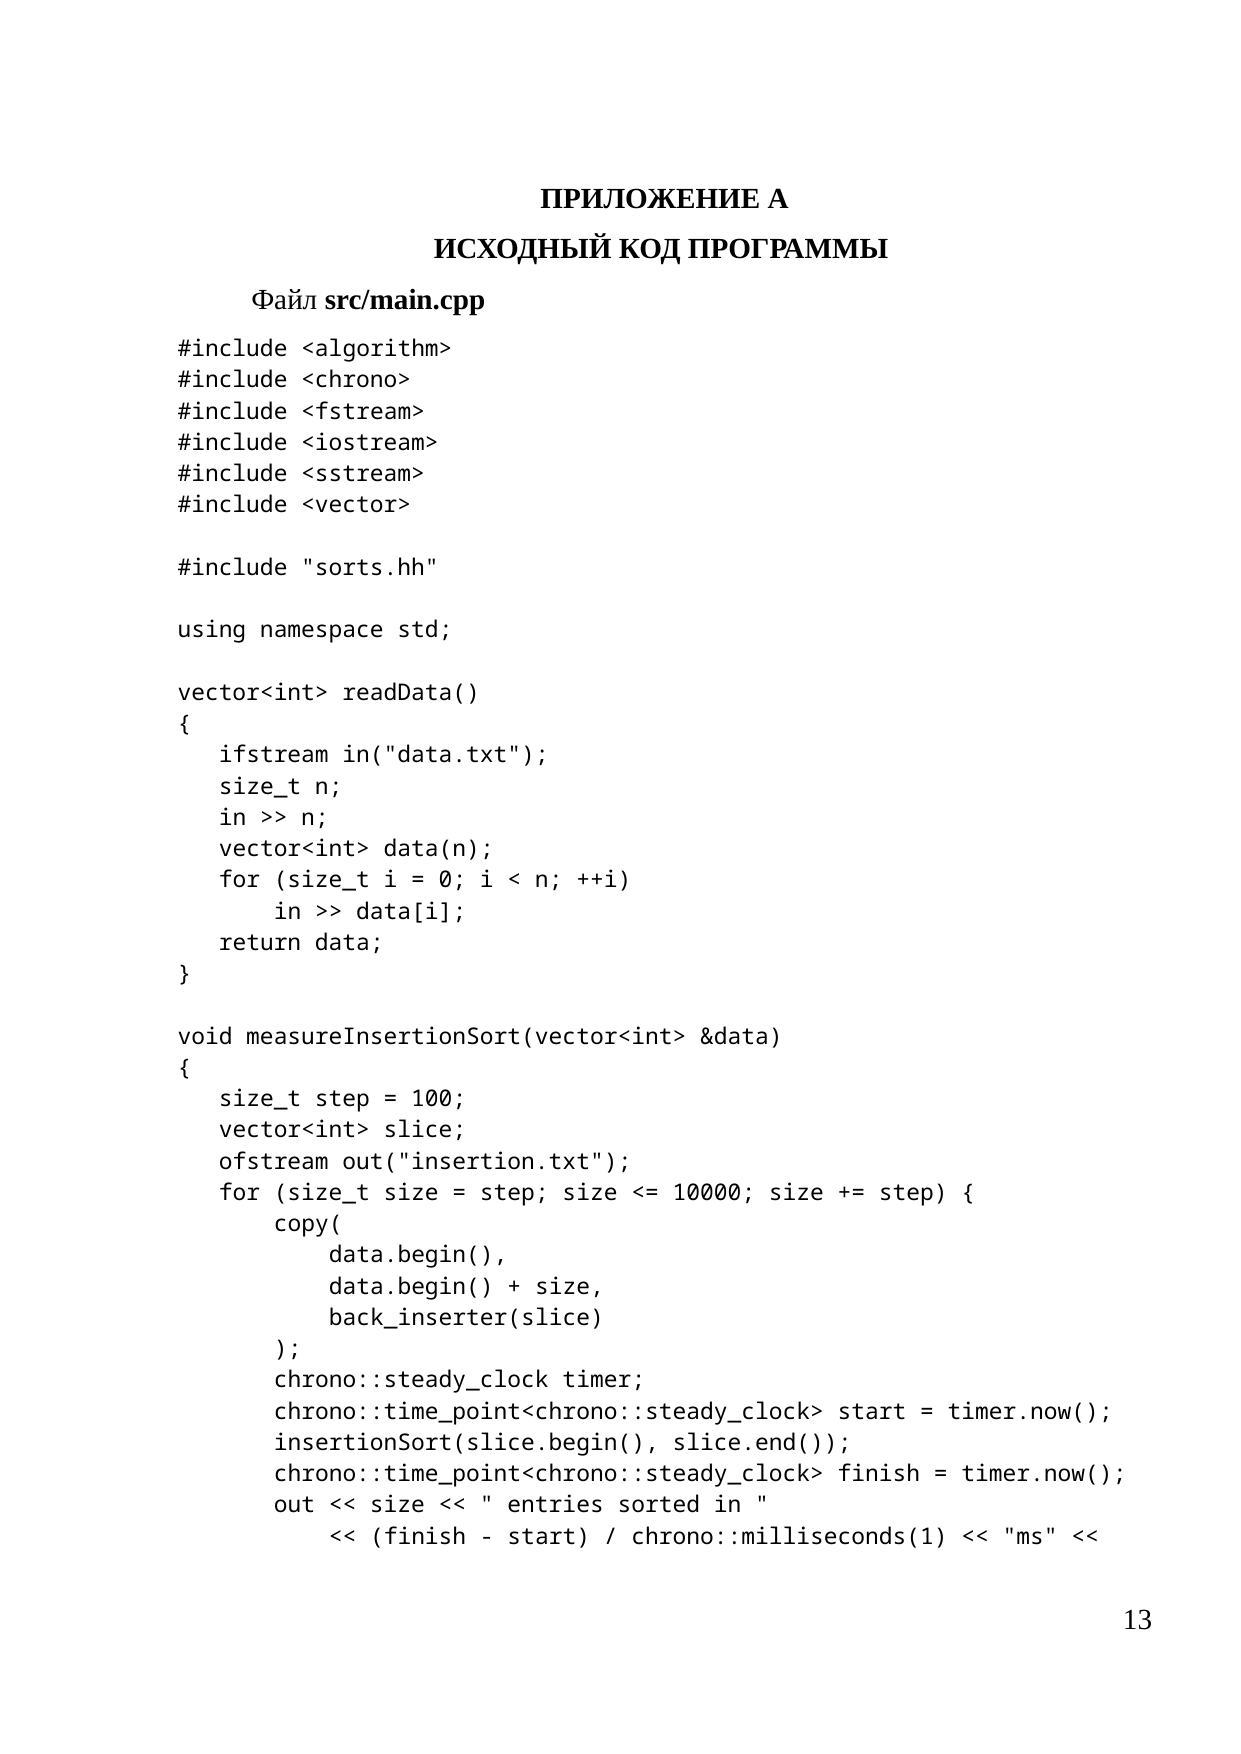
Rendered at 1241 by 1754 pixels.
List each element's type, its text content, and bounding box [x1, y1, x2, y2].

subtitle Приложение А Исходный код программы [177, 181, 1152, 265]
text #include <algorithm> #include <chrono> #include <fstream> #include <iostream> #include <sstream> #include <vector> #include "sorts.hh" using namespace std; vector<int> readData() { ifstream in("data.txt"); size_t n; in >> n; vector<int> data(n); for (size_t i = 0; i < n; ++i) in >> data[i]; return data; } void measureInsertionSort(vector<int> &data) { size_t step = 100; vector<int> slice; ofstream out("insertion.txt"); for (size_t size = step; size <= 10000; size += step) { copy( data.begin(), data.begin() + size, back_inserter(slice) ); chrono::steady_clock timer; chrono::time_point<chrono::steady_clock> start = timer.now(); insertionSort(slice.begin(), slice.end()); chrono::time_point<chrono::steady_clock> finish = timer.now(); out << size << " entries sorted in " << (finish - start) / chrono::milliseconds(1) << "ms" << [177, 332, 1152, 1551]
text Файл src/main.cpp [177, 282, 1152, 315]
